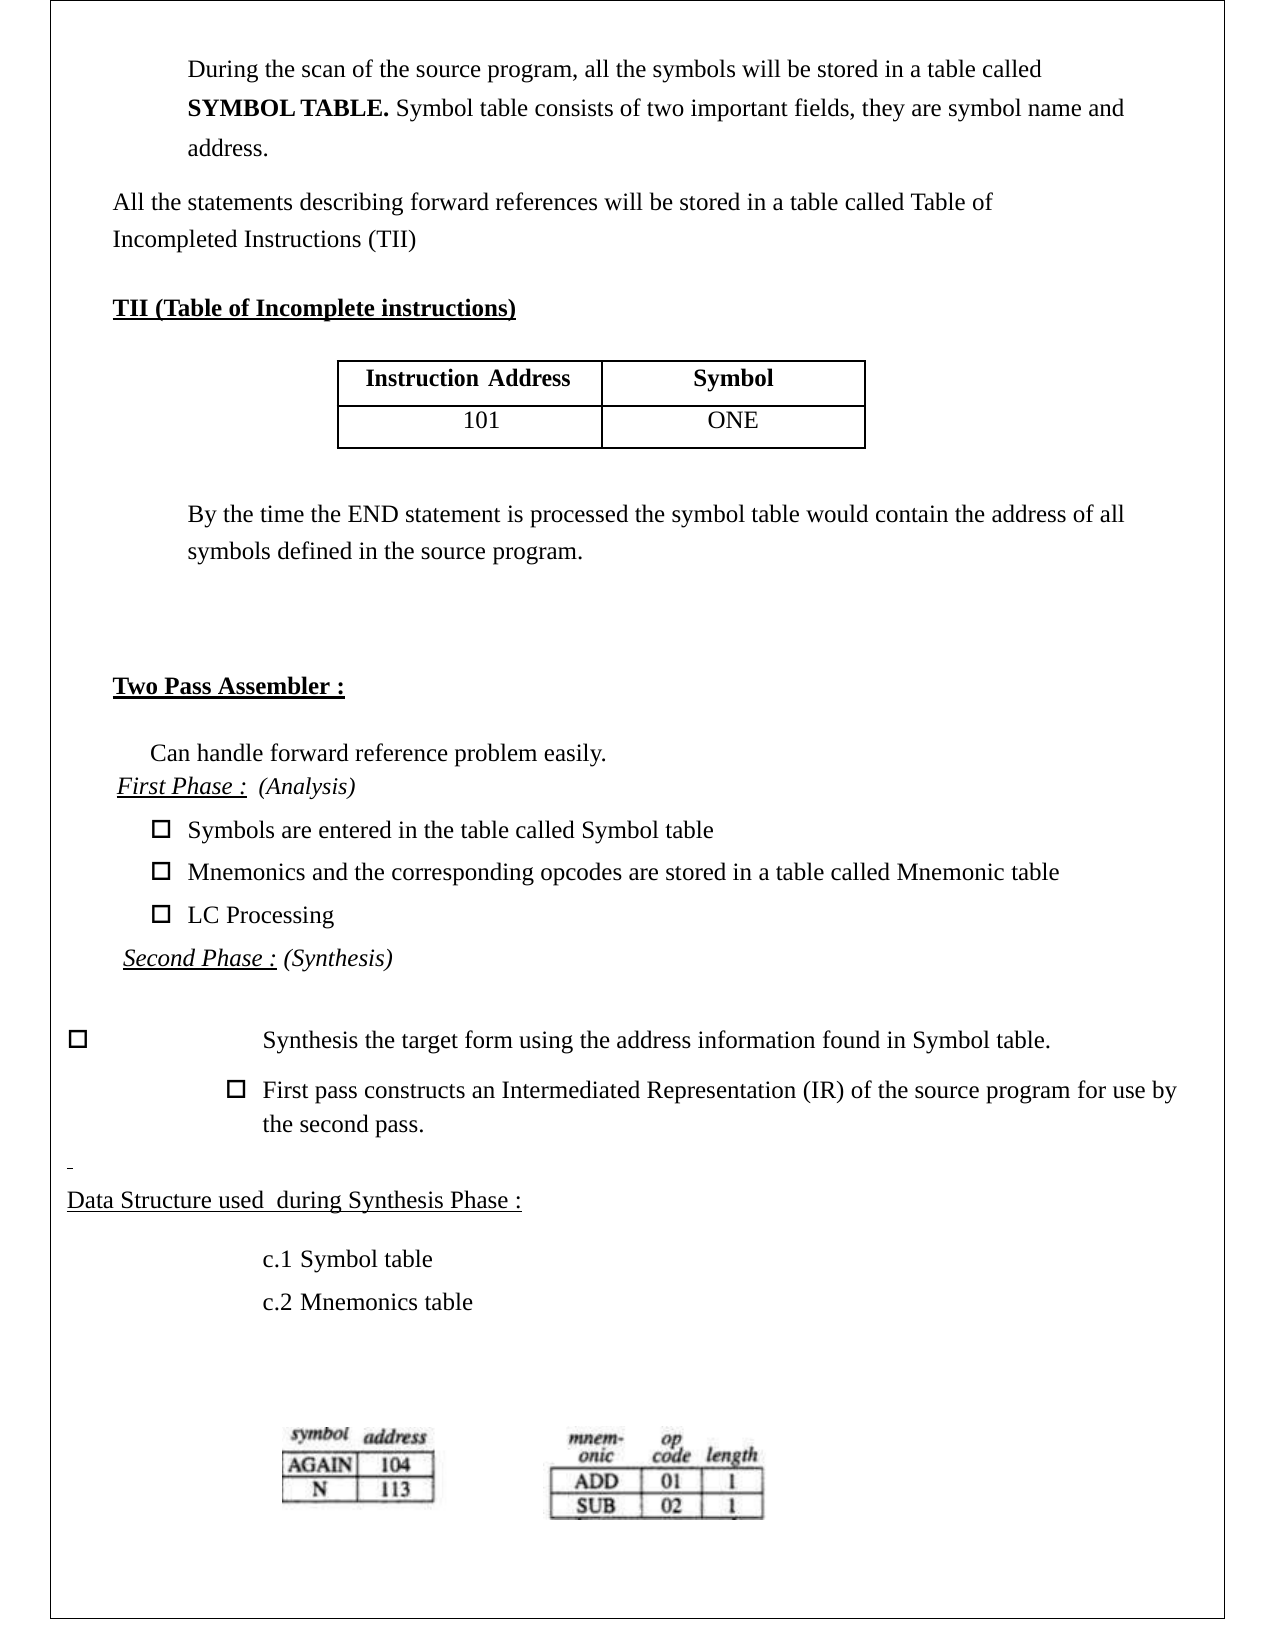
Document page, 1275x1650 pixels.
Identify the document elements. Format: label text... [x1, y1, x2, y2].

picture [282, 1427, 448, 1513]
list LC Processing [150, 900, 1213, 929]
subtitle Two Pass Assembler : [112, 671, 1213, 700]
list Mnemonics and the corresponding opcodes are stored in a table called Mnemonic table [150, 857, 1213, 886]
text All the statements describing forward references will be stored in a table called Table of Incompleted Instructions (TII) [112, 187, 1087, 253]
table_cell 101 [339, 407, 601, 447]
list First pass constructs an Intermediated Representation (IR) of the source program for use by the second pass. [225, 1076, 1177, 1138]
table_header Symbol [603, 362, 864, 405]
list Symbols are entered in the table called Symbol table [150, 815, 1213, 843]
text During the scan of the source program, all the symbols will be stored in a table called SYMBOL TABLE. Symbol table consists of two important fields, they are symbol name and address. [187, 54, 1131, 162]
text First Phase : (Analysis) [67, 771, 1213, 800]
table_header Instruction Address [339, 362, 601, 405]
list Mnemonics table [262, 1287, 1213, 1316]
subtitle TII (Table of Incomplete instructions) [112, 293, 1213, 321]
table_cell ONE [603, 407, 864, 447]
text Can handle forward reference problem easily. [150, 738, 1213, 767]
text By the time the END statement is processed the symbol table would contain the address of all symbols defined in the source program. [187, 499, 1158, 565]
list Second Phase : (Synthesis) [67, 943, 1213, 972]
picture [543, 1426, 769, 1520]
text Data Structure used during Synthesis Phase : [67, 1186, 1213, 1215]
list Synthesis the target form using the address information found in Symbol table. [67, 1025, 1210, 1053]
list Symbol table [262, 1244, 1213, 1272]
